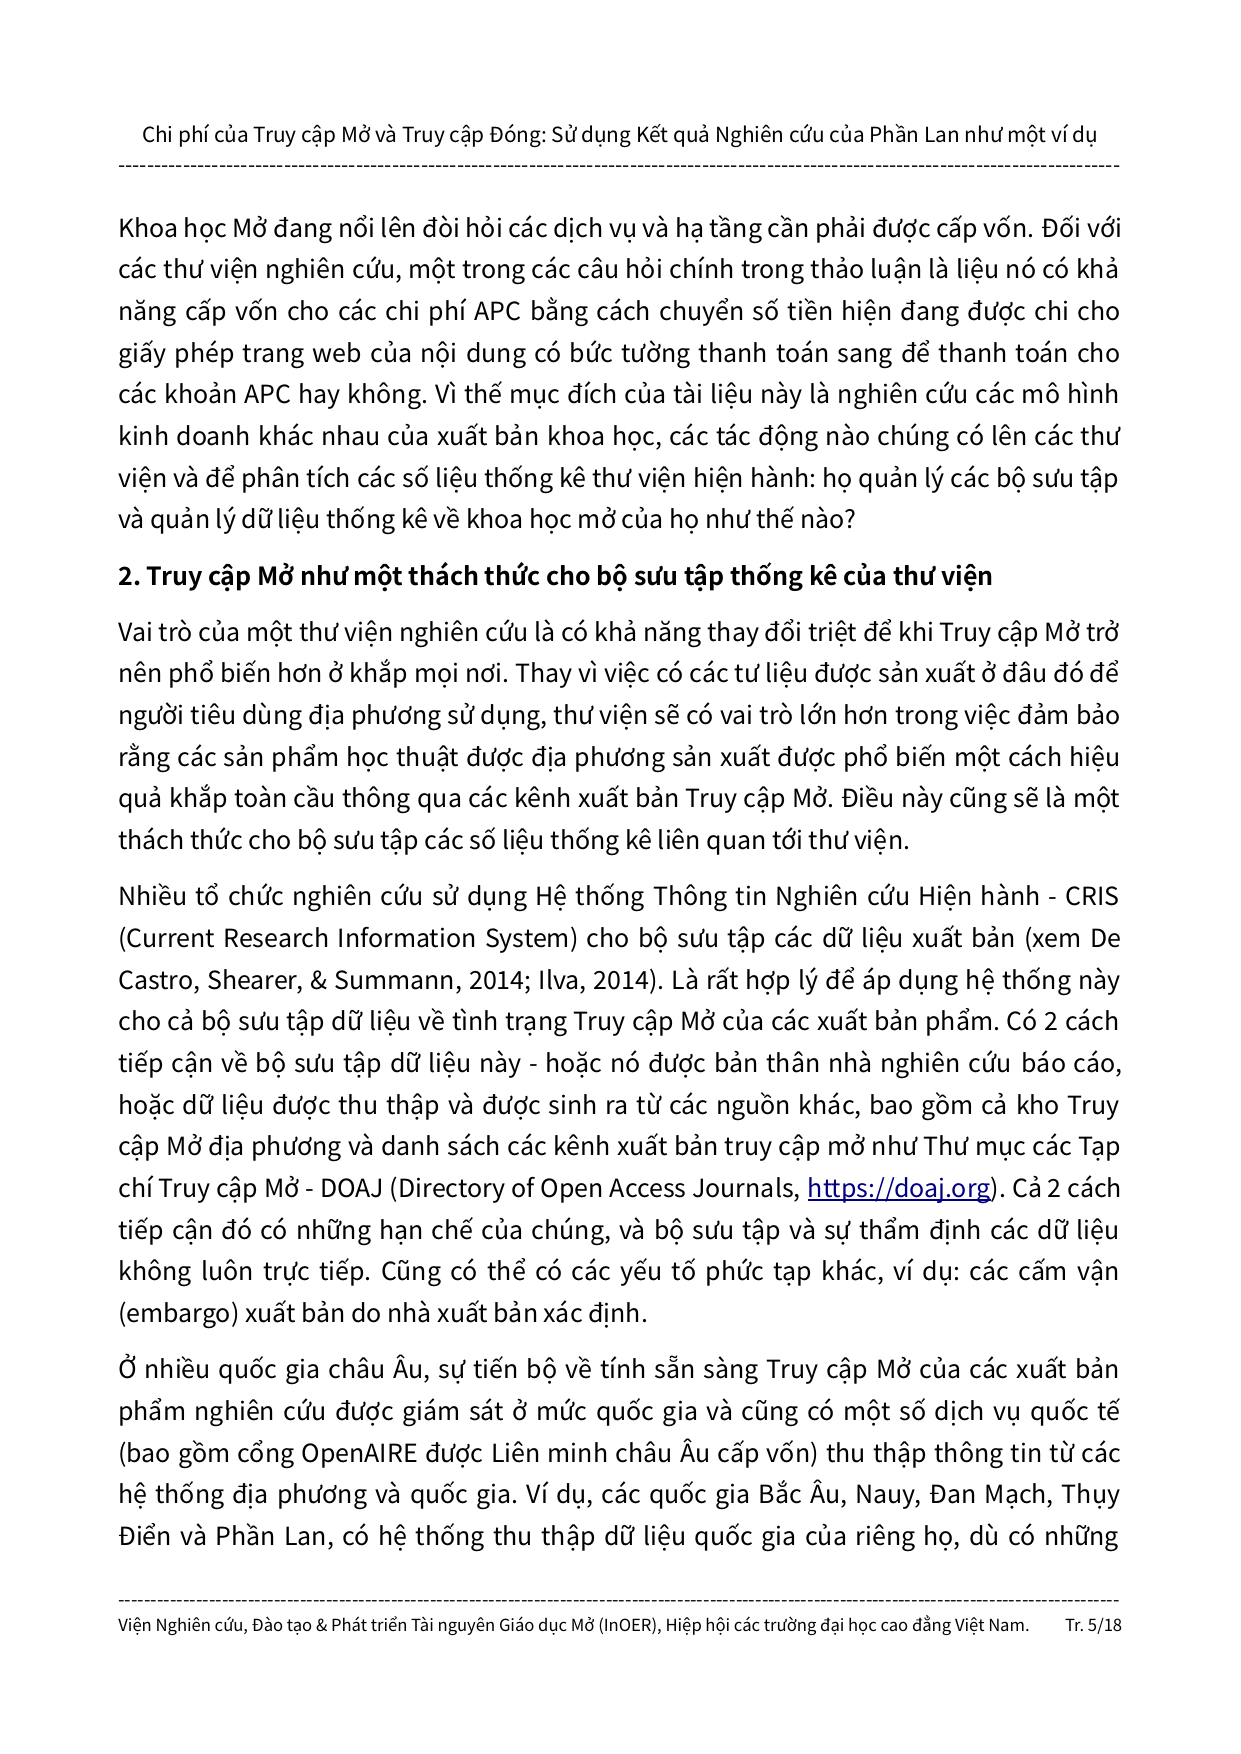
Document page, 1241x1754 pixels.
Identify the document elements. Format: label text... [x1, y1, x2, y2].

text Khoa học Mở đang nổi lên đòi hỏi các dịch vụ và hạ tầng cần phải được cấp vốn. Đối với các thư viện nghiên cứu, một trong các câu hỏi chính trong thảo luận là liệu nó có khả năng cấp vốn cho các chi phí APC bằng cách chuyển số tiền hiện đang được chi cho giấy phép trang web của nội dung có bức tường thanh toán sang để thanh toán cho các khoản APC hay không. Vì thế mục đích của tài liệu này là nghiên cứu các mô hình kinh doanh khác nhau của xuất bản khoa học, các tác động nào chúng có lên các thư viện và để phân tích các số liệu thống kê thư viện hiện hành: họ quản lý các bộ sưu tập và quản lý dữ liệu thống kê về khoa học mở của họ như thế nào? [118, 208, 1122, 536]
text 2. Truy cập Mở như một thách thức cho bộ sưu tập thống kê của thư viện [118, 556, 1122, 592]
text Vai trò của một thư viện nghiên cứu là có khả năng thay đổi triệt để khi Truy cập Mở trở nên phổ biến hơn ở khắp mọi nơi. Thay vì việc có các tư liệu được sản xuất ở đâu đó để người tiêu dùng địa phương sử dụng, thư viện sẽ có vai trò lớn hơn trong việc đảm bảo rằng các sản phẩm học thuật được địa phương sản xuất được phổ biến một cách hiệu quả khắp toàn cầu thông qua các kênh xuất bản Truy cập Mở. Điều này cũng sẽ là một thách thức cho bộ sưu tập các số liệu thống kê liên quan tới thư viện. [118, 612, 1122, 857]
text Ở nhiều quốc gia châu Âu, sự tiến bộ về tính sẵn sàng Truy cập Mở của các xuất bản phẩm nghiên cứu được giám sát ở mức quốc gia và cũng có một số dịch vụ quốc tế (bao gồm cổng OpenAIRE được Liên minh châu Âu cấp vốn) thu thập thông tin từ các hệ thống địa phương và quốc gia. Ví dụ, các quốc gia Bắc Âu, Nauy, Đan Mạch, Thụy Điển và Phần Lan, có hệ thống thu thập dữ liệu quốc gia của riêng họ, dù có những [118, 1350, 1122, 1553]
text Nhiều tổ chức nghiên cứu sử dụng Hệ thống Thông tin Nghiên cứu Hiện hành - CRIS (Current Research Information System) cho bộ sưu tập các dữ liệu xuất bản (xem De Castro, Shearer, & Summann, 2014; Ilva, 2014). Là rất hợp lý để áp dụng hệ thống này cho cả bộ sưu tập dữ liệu về tình trạng Truy cập Mở của các xuất bản phẩm. Có 2 cách tiếp cận về bộ sưu tập dữ liệu này - hoặc nó được bản thân nhà nghiên cứu báo cáo, hoặc dữ liệu được thu thập và được sinh ra từ các nguồn khác, bao gồm cả kho Truy cập Mở địa phương và danh sách các kênh xuất bản truy cập mở như Thư mục các Tạp chí Truy cập Mở - DOAJ (Directory of Open Access Journals, https://doaj.org). Cả 2 cách tiếp cận đó có những hạn chế của chúng, và bộ sưu tập và sự thẩm định các dữ liệu không luôn trực tiếp. Cũng có thể có các yếu tố phức tạp khác, ví dụ: các cấm vận (embargo) xuất bản do nhà xuất bản xác định. [118, 877, 1122, 1330]
